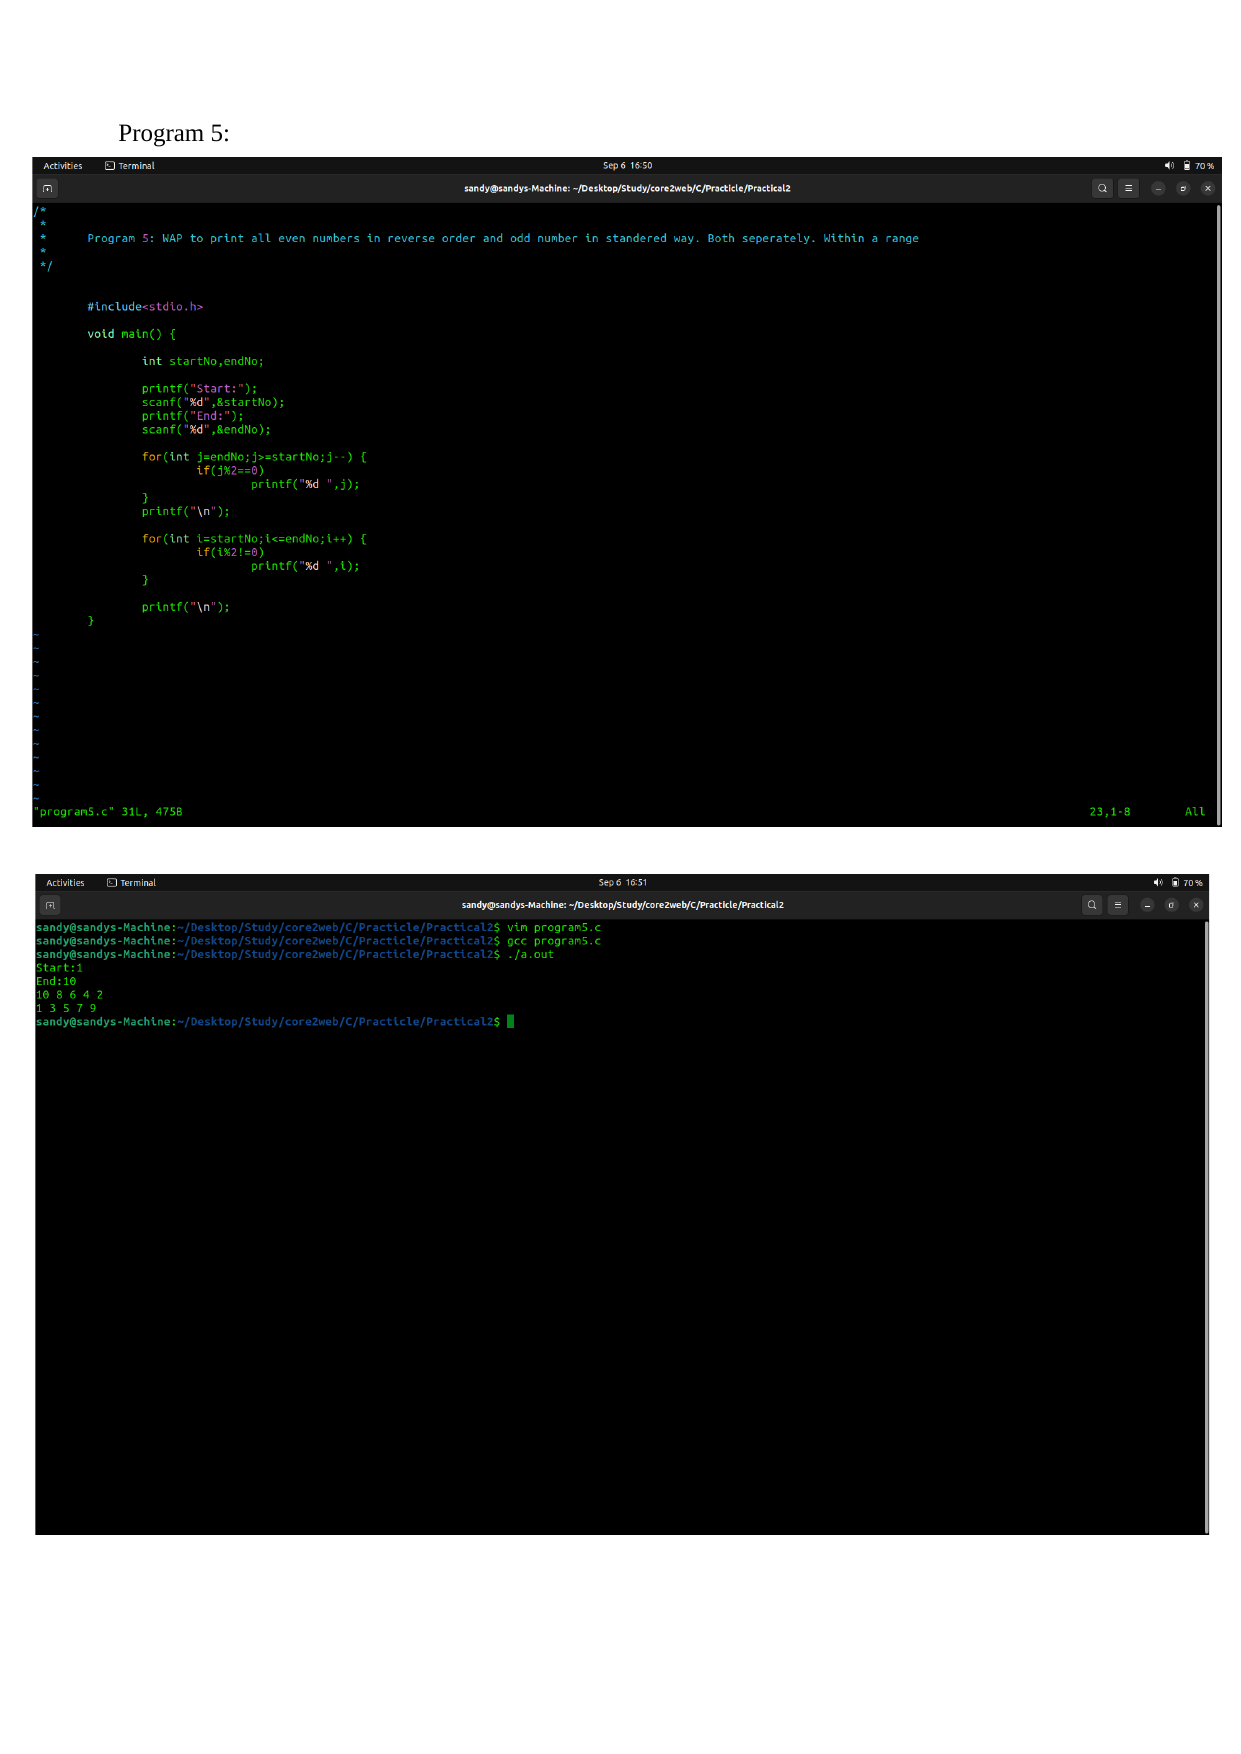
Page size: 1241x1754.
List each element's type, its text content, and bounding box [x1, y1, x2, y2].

text Program 5: [118, 118, 1122, 147]
picture [32, 157, 1222, 827]
picture [35, 874, 1210, 1535]
